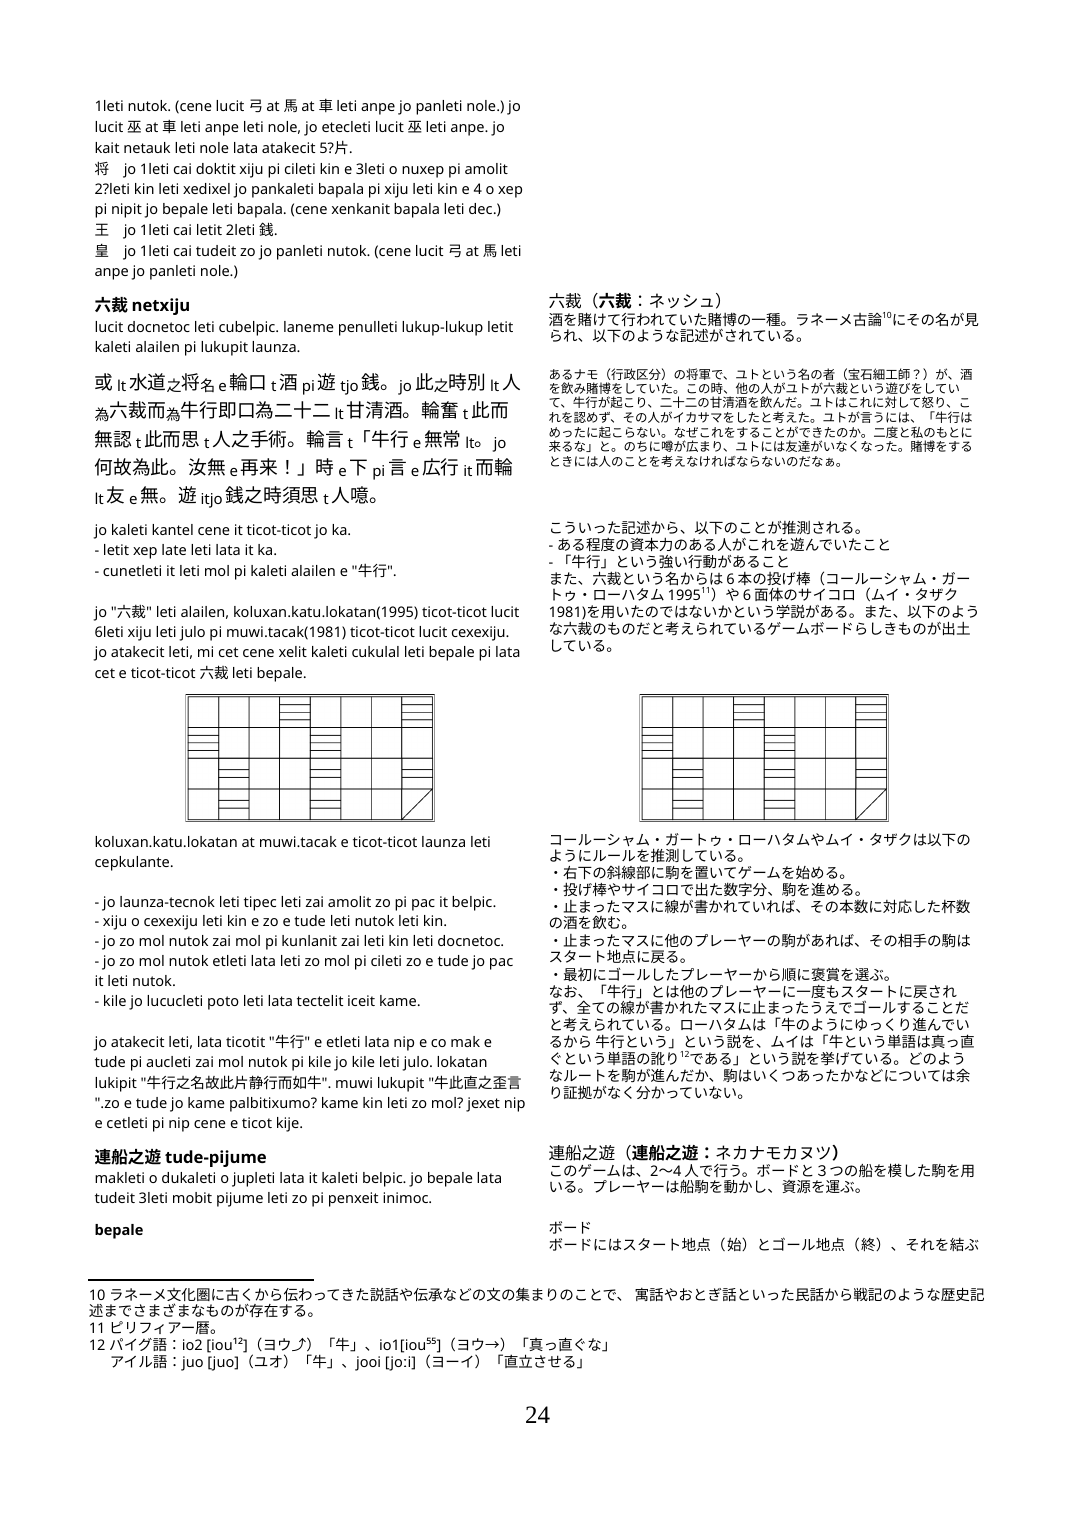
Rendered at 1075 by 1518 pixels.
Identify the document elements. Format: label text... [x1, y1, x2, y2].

table_cell [543, 89, 985, 287]
picture [185, 694, 435, 822]
table_cell 連船之遊（連船之遊：ネカナモカヌツ） このゲームは、2～4人で行う。ボードと３つの船を模した駒を用いる。プレーヤーは船駒を動かし、資源を運ぶ。 [543, 1138, 985, 1214]
table_cell [532, 1214, 542, 1273]
table_cell jo kaleti kantel cene it ticot-ticot jo ka. - letit xep late leti lata it ka. - cunetleti it leti mol pi kaleti alailen e "牛行". jo "六裁" leti alailen, koluxan.katu.lokatan(1995) ticot-ticot lucit 6leti xiju leti julo pi muwi.tacak(1981) ticot-ticot lucit cexexiju. jo atakecit leti, mi cet cene xelit kaleti cukulal leti bepale pi lata cet e ticot-ticot 六裁 leti bepale. [89, 514, 531, 689]
table_cell [532, 826, 542, 1138]
table_cell [532, 514, 542, 689]
table_cell [532, 89, 542, 287]
table_cell 六裁（六裁：ネッシュ） 酒を賭けて行われていた賭博の一種。ラネーメ古論にその名が見られ、以下のような記述がされている。 [543, 287, 985, 362]
table_cell koluxan.katu.lokatan at muwi.tacak e ticot-ticot launza leti cepkulante. - jo launza-tecnok leti tipec leti zai amolit zo pi pac it belpic. - xiju o cexexiju leti kin e zo e tude leti nutok leti kin. - jo zo mol nutok zai mol pi kunlanit zai leti kin leti docnetoc. - jo zo mol nutok etleti lata leti zo mol pi cileti zo e tude jo pac it leti nutok. - kile jo lucucleti poto leti lata tectelit iceit kame. jo atakecit leti, lata ticotit "牛行" e etleti lata nip e co mak e tude pi aucleti zai mol nutok pi kile jo kile leti julo. lokatan lukipit "牛行之名故此片静行而如牛". muwi lukupit "牛此直之歪言".zo e tude jo kame palbitixumo? kame kin leti zo mol? jexet nip e cetleti pi nip cene e ticot kije. [89, 826, 531, 1138]
table_cell [532, 362, 542, 514]
table_cell [532, 287, 542, 362]
table_cell コールーシャム・ガートゥ・ローハタムやムイ・タザクは以下のようにルールを推測している。 ・右下の斜線部に駒を置いてゲームを始める。 ・投げ棒やサイコロで出た数字分、駒を進める。 ・止まったマスに線が書かれていれば、その本数に対応した杯数の酒を飲む。 ・止まったマスに他のプレーヤーの駒があれば、その相手の駒はスタート地点に戻る。 ・最初にゴールしたプレーヤーから順に褒賞を選ぶ。 なお、「牛行」とは他のプレーヤーに一度もスタートに戻されず、全ての線が書かれたマスに止まったうえでゴールすることだと考えられている。ローハタムは「牛のようにゆっくり進んでいるから 牛行という」という説を、ムイは「牛という単語は真っ直ぐという単語の訛りである」という説を挙げている。どのようなルートを駒が進んだか、駒はいくつあったかなどについては余り証拠がなく分かっていない。 [543, 826, 985, 1138]
table_cell 或lt水道之将名e輪口t酒pi遊tjo銭。jo此之時別lt人為六裁而為牛行即口為二十二lt甘清酒。輪奮t此而無認t此而思t人之手術。輪言t「牛行e無常lt。jo何故為此。汝無e再来！」時e下pi言e広行it而輪lt友e無。遊itjo銭之時須思t人噫。 [89, 362, 531, 514]
table_cell bepale [89, 1214, 531, 1273]
table_cell ボード ボードにはスタート地点（始）とゴール地点（終）、それを結ぶ [543, 1214, 985, 1273]
table_cell [532, 1138, 542, 1214]
table_cell 六裁 netxiju lucit docnetoc leti cubelpic. laneme penulleti lukup-lukup letit kaleti alailen pi lukupit launza. [89, 287, 531, 362]
table_cell あるナモ（行政区分）の将軍で、ユトという名の者（宝石細工師？）が、酒を飲み賭博をしていた。この時、他の人がユトが六裁という遊びをしていて、牛行が起こり、二十二の甘清酒を飲んだ。ユトはこれに対して怒り、これを認めず、その人がイカサマをしたと考えた。ユトが言うには、「牛行はめったに起こらない。なぜこれをすることができたのか。二度と私のもとに来るな」と。のちに噂が広まり、ユトには友達がいなくなった。賭博をするときには人のことを考えなければならないのだなぁ。 [543, 362, 985, 514]
table_cell [532, 689, 542, 826]
table_cell [543, 689, 985, 826]
picture [639, 694, 889, 822]
table_cell [89, 689, 531, 826]
table_cell こういった記述から、以下のことが推測される。 - ある程度の資本力のある人がこれを遊んでいたこと - 「牛行」という強い行動があること また、六裁という名からは6本の投げ棒（コールーシャム・ガートゥ・ローハタム1995）や6面体のサイコロ（ムイ・タザク1981)を用いたのではないかという学説がある。また、以下のような六裁のものだと考えられているゲームボードらしきものが出土している。 [543, 514, 985, 689]
table_cell 1leti nutok. (cene lucit 弓 at 馬 at 車 leti anpe jo panleti nole.) jo lucit 巫 at 車 leti anpe leti nole, jo etecleti lucit 巫 leti anpe. jo kait netauk leti nole lata atakecit 5?片. 将 jo 1leti cai doktit xiju pi cileti kin e 3leti o nuxep pi amolit 2?leti kin leti xedixel jo pankaleti bapala pi xiju leti kin e 4 o xep pi nipit jo bepale leti bapala. (cene xenkanit bapala leti dec.) 王 jo 1leti cai letit 2leti 銭. 皇 jo 1leti cai tudeit zo jo panleti nutok. (cene lucit 弓 at 馬 leti anpe jo panleti nole.) [89, 89, 531, 287]
table_cell 連船之遊 tude-pijume makleti o dukaleti o jupleti lata it kaleti belpic. jo bepale lata tudeit 3leti mobit pijume leti zo pi penxeit inimoc. [89, 1138, 531, 1214]
